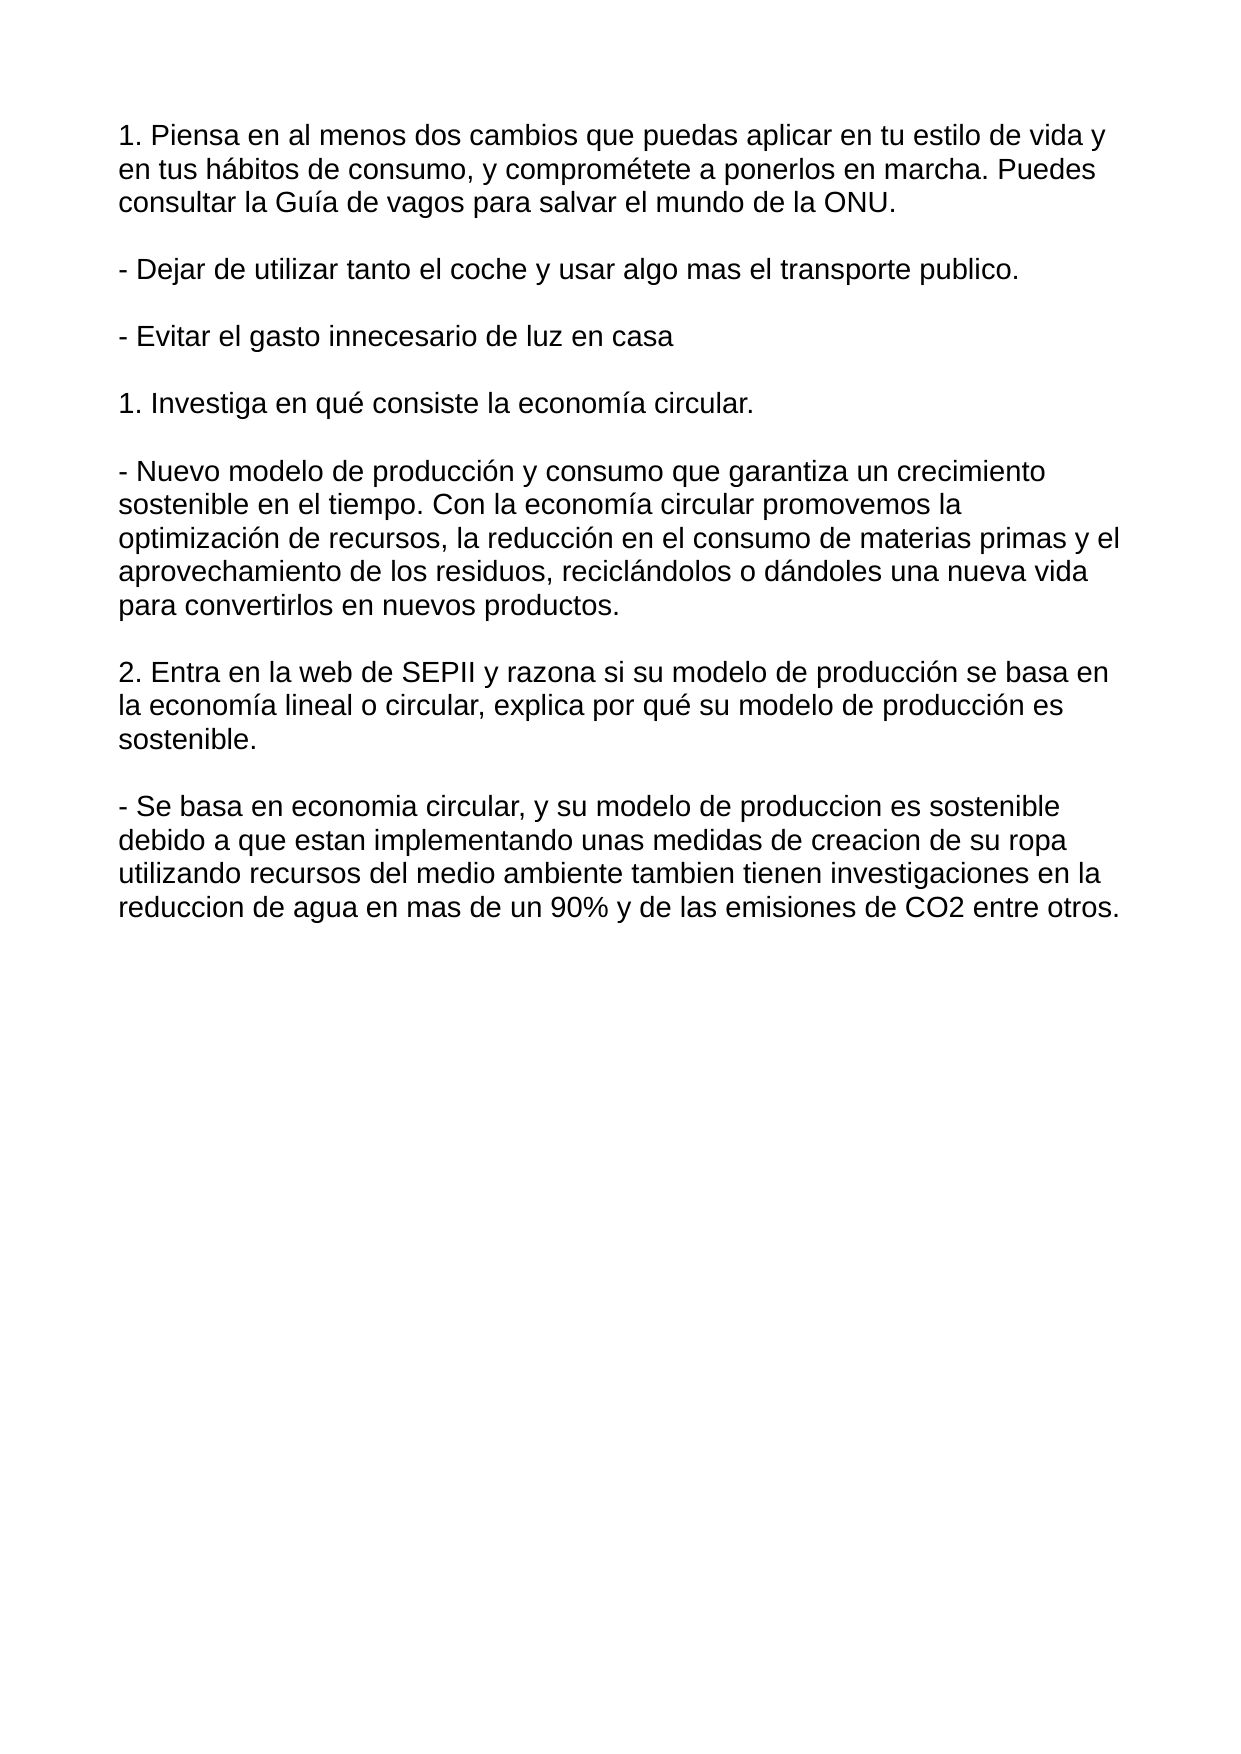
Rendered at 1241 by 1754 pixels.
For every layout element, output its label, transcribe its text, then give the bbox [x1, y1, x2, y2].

text - Dejar de utilizar tanto el coche y usar algo mas el transporte publico. [118, 252, 1122, 286]
text 1. Investiga en qué consiste la economía circular. [118, 386, 1122, 420]
text 2. Entra en la web de SEPII y razona si su modelo de producción se basa en la economía lineal o circular, explica por qué su modelo de producción es sostenible. [118, 655, 1122, 755]
text - Nuevo modelo de producción y consumo que garantiza un crecimiento sostenible en el tiempo. Con la economía circular promovemos la optimización de recursos, la reducción en el consumo de materias primas y el aprovechamiento de los residuos, reciclándolos o dándoles una nueva vida para convertirlos en nuevos productos. [118, 453, 1122, 621]
text - Se basa en economia circular, y su modelo de produccion es sostenible debido a que estan implementando unas medidas de creacion de su ropa utilizando recursos del medio ambiente tambien tienen investigaciones en la reduccion de agua en mas de un 90% y de las emisiones de CO2 entre otros. [118, 789, 1122, 923]
text - Evitar el gasto innecesario de luz en casa [118, 319, 1122, 353]
text 1. Piensa en al menos dos cambios que puedas aplicar en tu estilo de vida y en tus hábitos de consumo, y comprométete a ponerlos en marcha. Puedes consultar la Guía de vagos para salvar el mundo de la ONU. [118, 118, 1122, 219]
